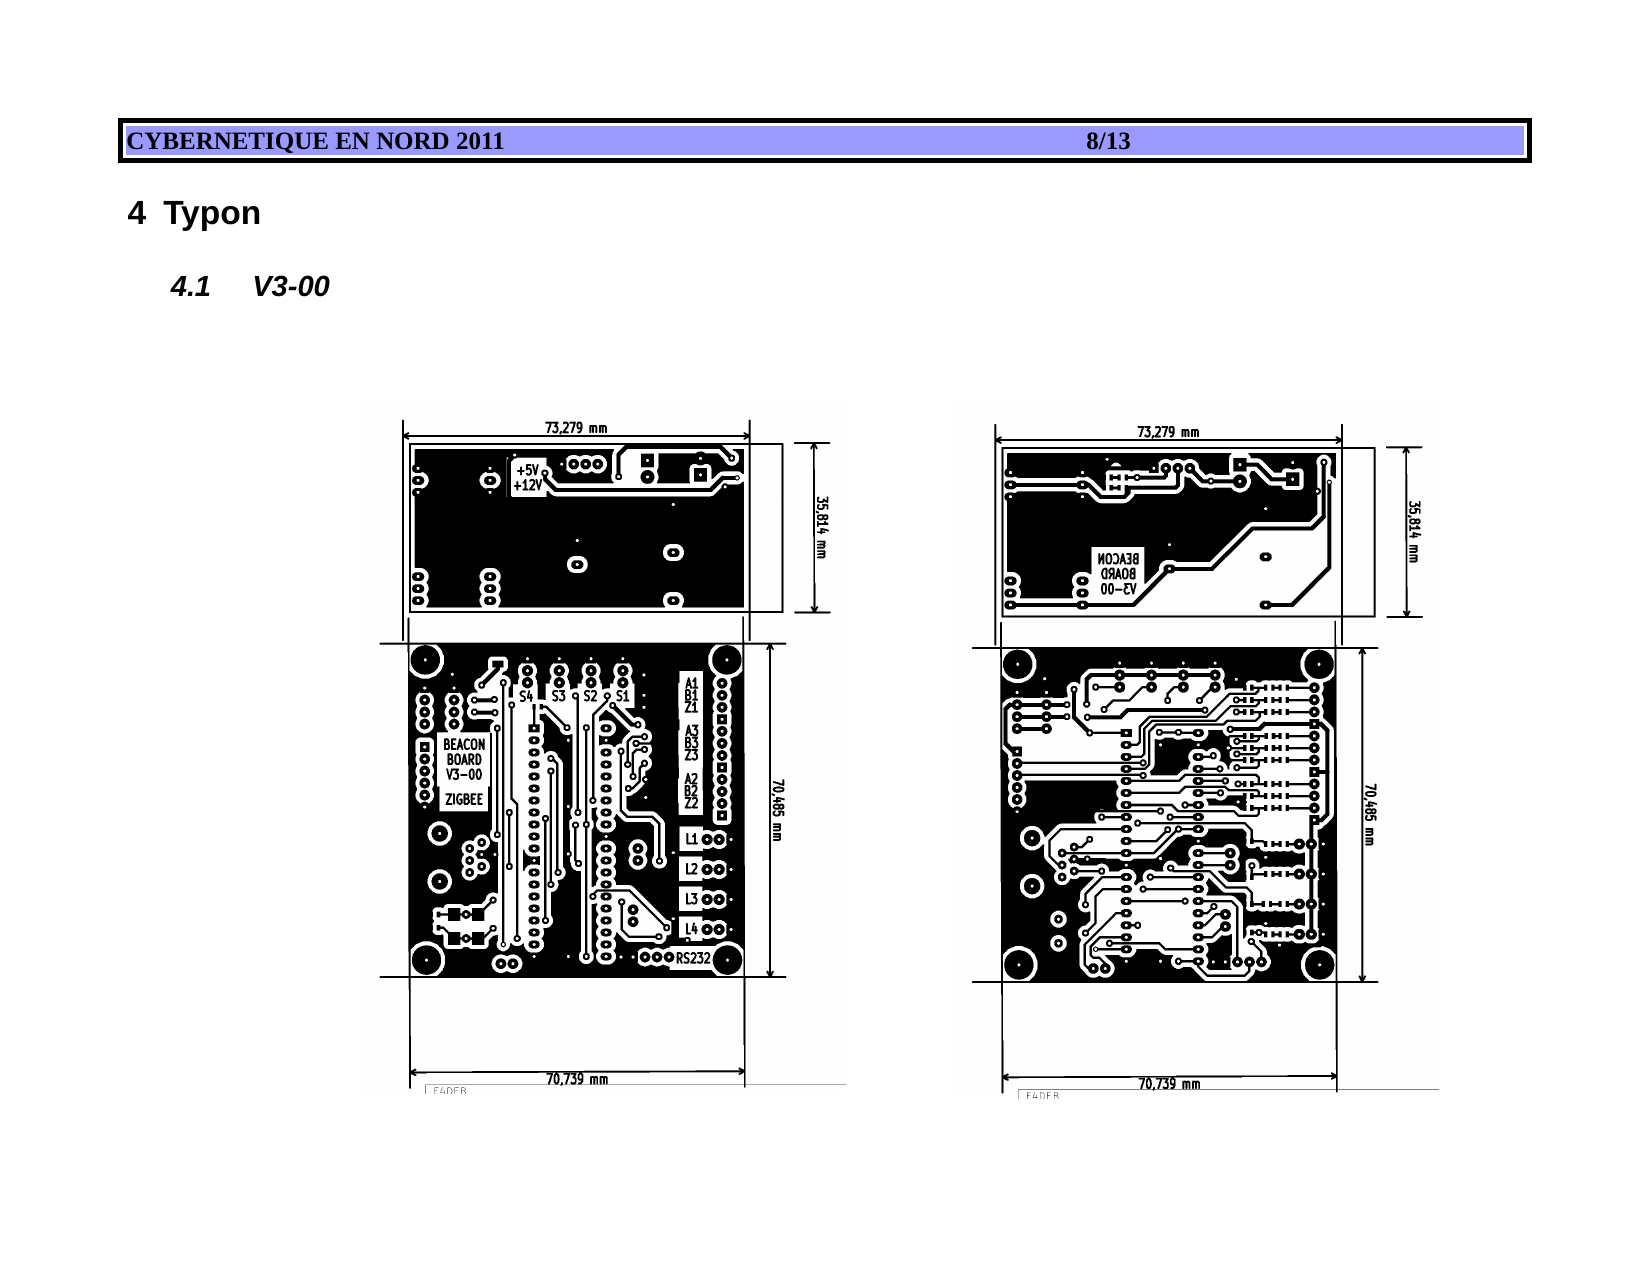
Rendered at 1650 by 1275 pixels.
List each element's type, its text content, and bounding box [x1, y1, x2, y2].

subtitle Typon [118, 193, 1532, 231]
subtitle V3-00 [162, 269, 1532, 302]
picture [595, 398, 847, 1094]
picture [1188, 402, 1439, 1099]
